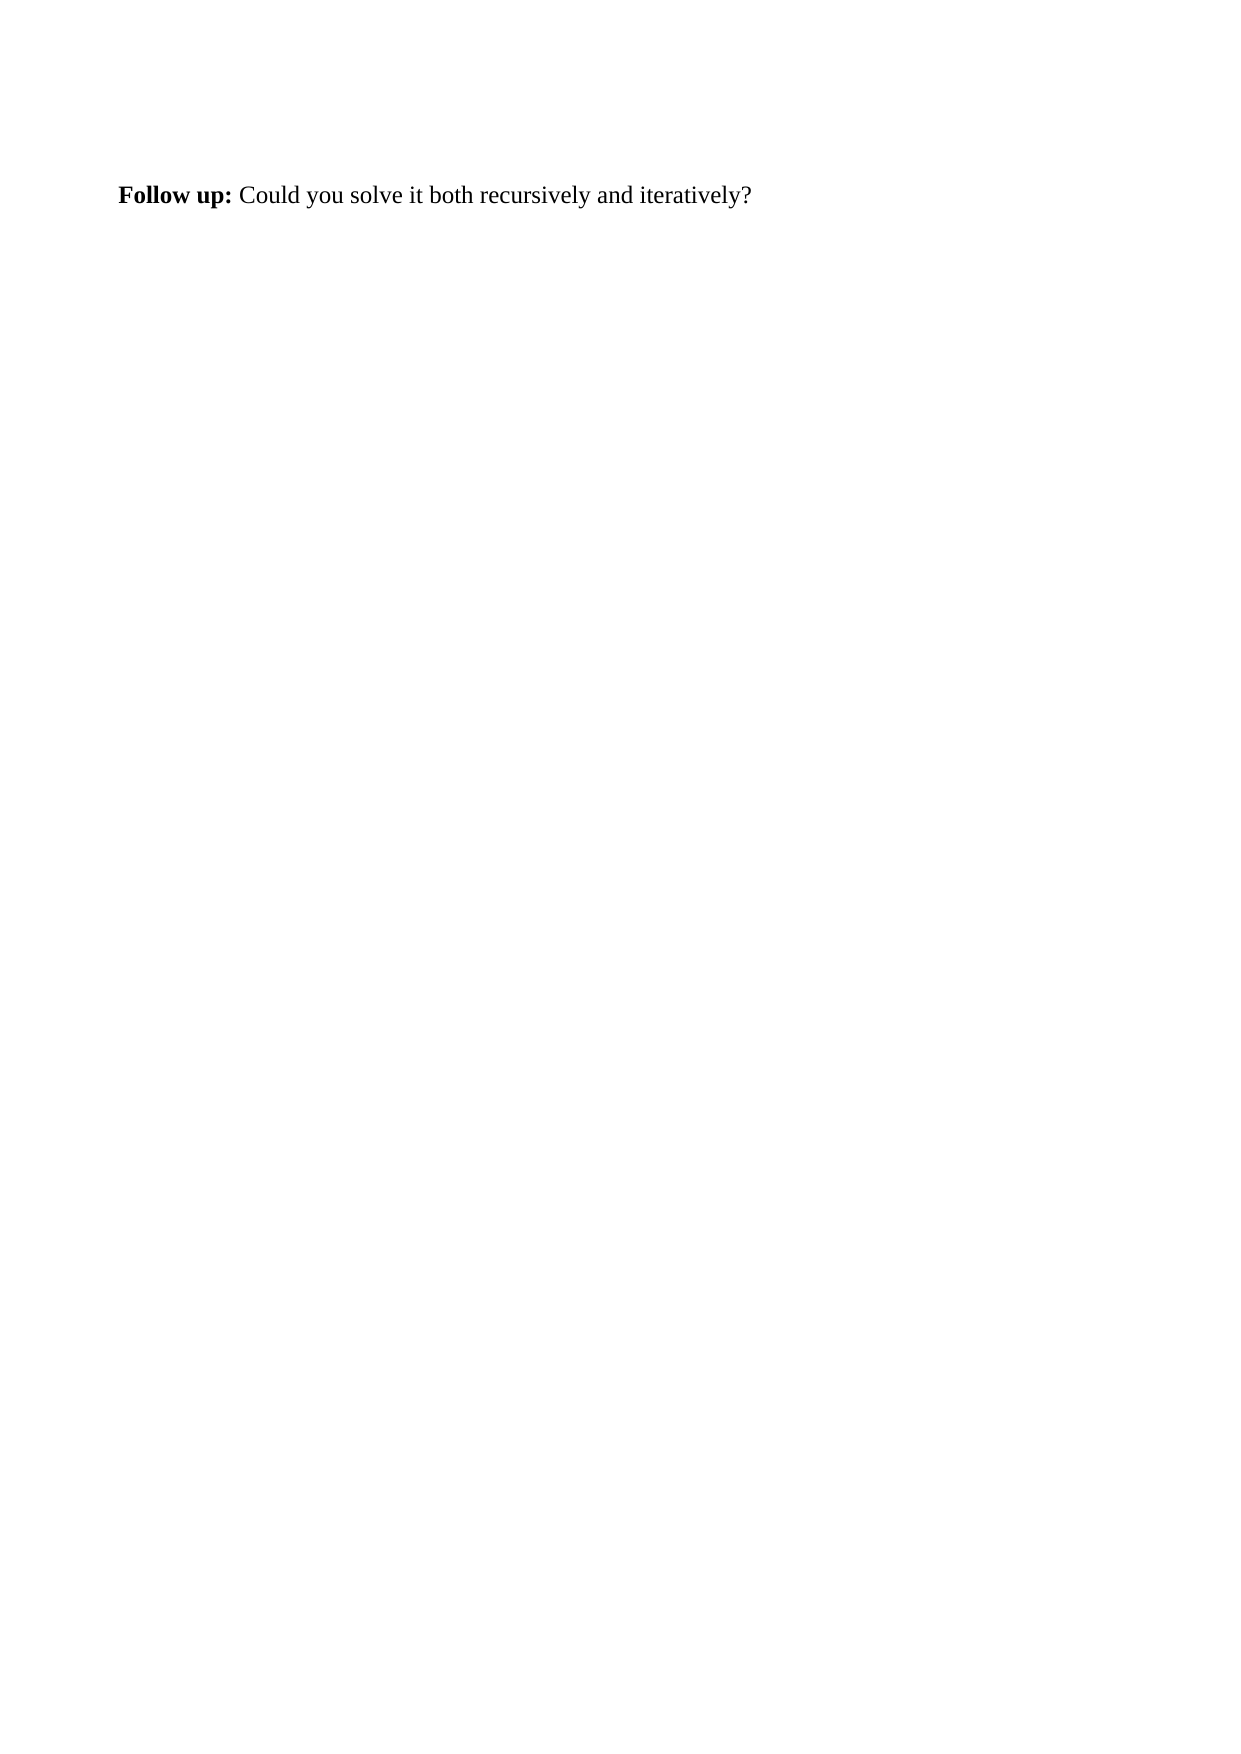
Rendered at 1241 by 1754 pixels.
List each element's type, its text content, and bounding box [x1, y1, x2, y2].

text Follow up: Could you solve it both recursively and iteratively? [118, 181, 1122, 209]
